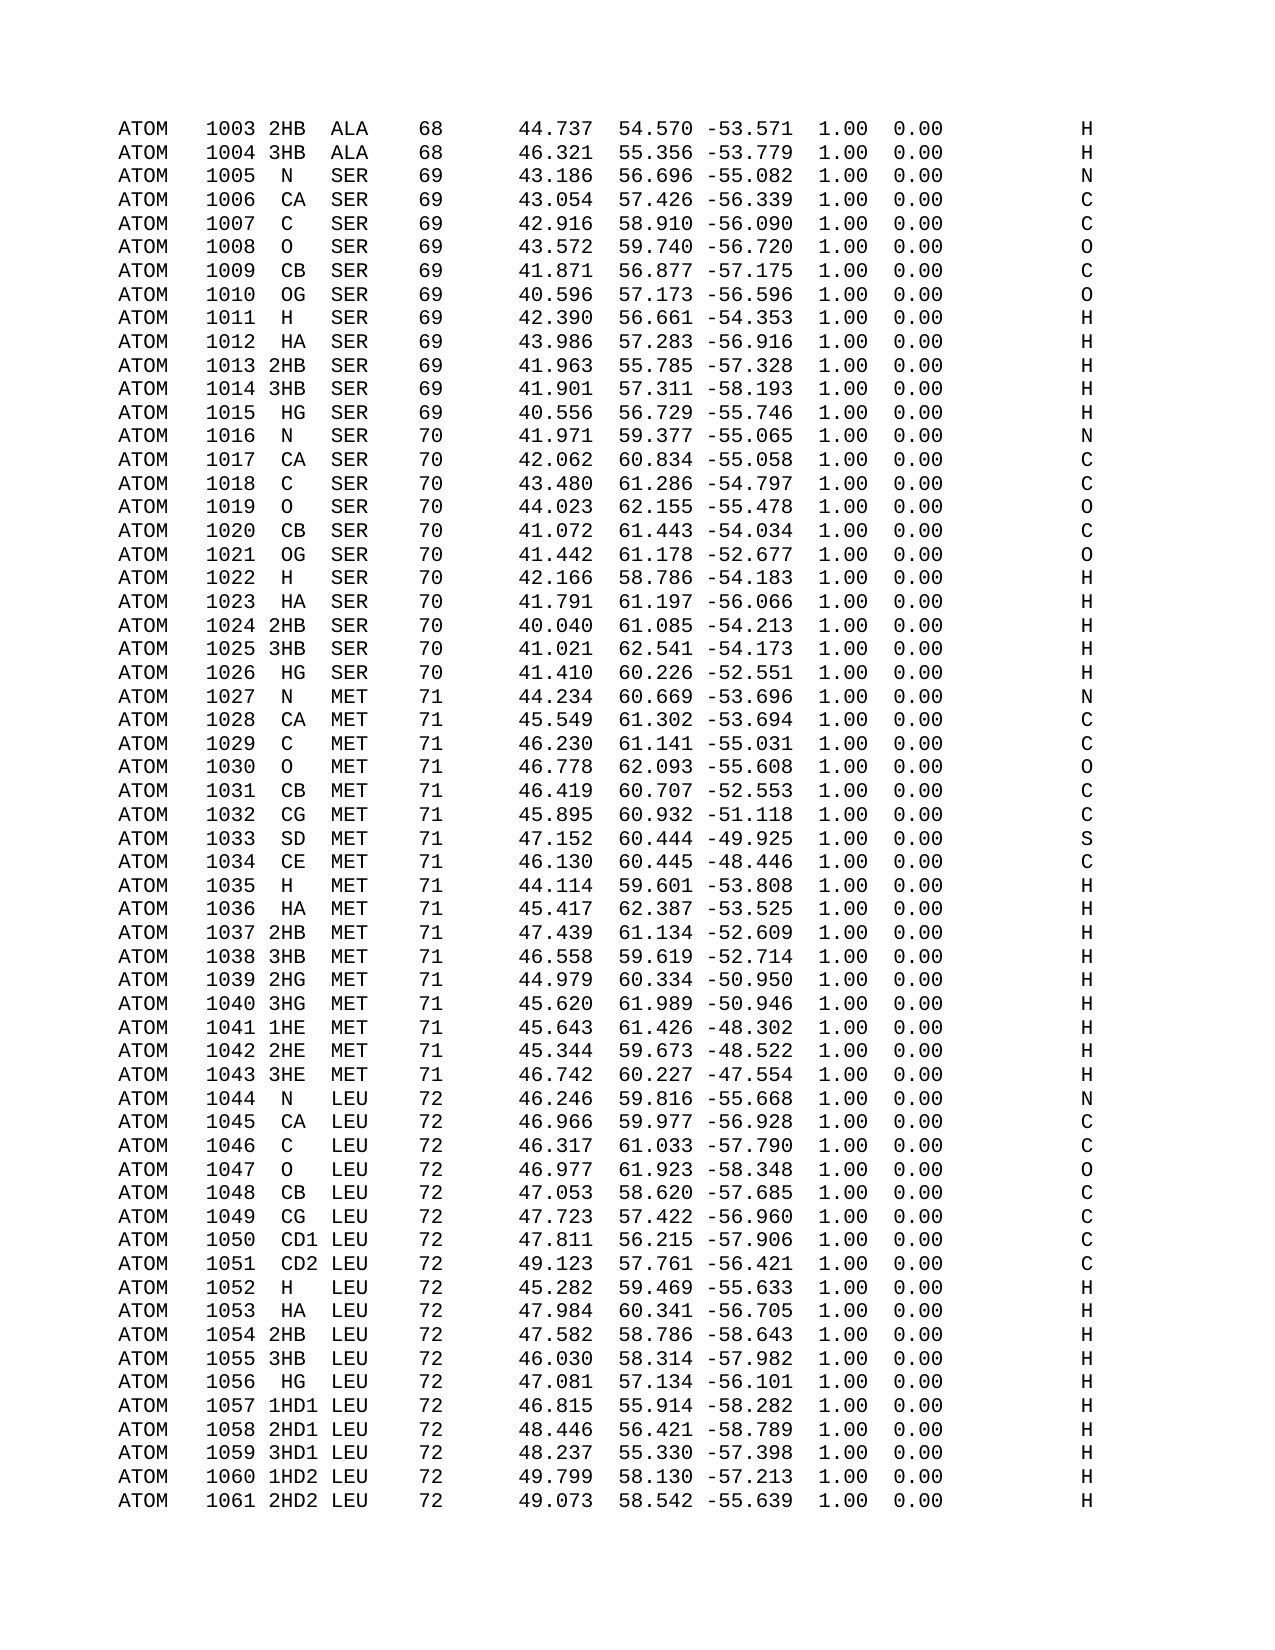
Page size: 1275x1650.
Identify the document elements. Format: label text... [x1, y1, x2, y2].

text ATOM 1026 HG SER 70 41.410 60.226 -52.551 1.00 0.00 H [118, 662, 1157, 686]
text ATOM 1025 3HB SER 70 41.021 62.541 -54.173 1.00 0.00 H [118, 638, 1157, 662]
text ATOM 1048 CB LEU 72 47.053 58.620 -57.685 1.00 0.00 C [118, 1182, 1157, 1206]
text ATOM 1007 C SER 69 42.916 58.910 -56.090 1.00 0.00 C [118, 213, 1157, 236]
text ATOM 1043 3HE MET 71 46.742 60.227 -47.554 1.00 0.00 H [118, 1064, 1157, 1088]
text ATOM 1006 CA SER 69 43.054 57.426 -56.339 1.00 0.00 C [118, 189, 1157, 213]
text ATOM 1019 O SER 70 44.023 62.155 -55.478 1.00 0.00 O [118, 496, 1157, 520]
text ATOM 1023 HA SER 70 41.791 61.197 -56.066 1.00 0.00 H [118, 591, 1157, 615]
text ATOM 1031 CB MET 71 46.419 60.707 -52.553 1.00 0.00 C [118, 780, 1157, 804]
text ATOM 1042 2HE MET 71 45.344 59.673 -48.522 1.00 0.00 H [118, 1040, 1157, 1064]
text ATOM 1036 HA MET 71 45.417 62.387 -53.525 1.00 0.00 H [118, 898, 1157, 922]
text ATOM 1022 H SER 70 42.166 58.786 -54.183 1.00 0.00 H [118, 567, 1157, 591]
text ATOM 1009 CB SER 69 41.871 56.877 -57.175 1.00 0.00 C [118, 260, 1157, 284]
text ATOM 1013 2HB SER 69 41.963 55.785 -57.328 1.00 0.00 H [118, 354, 1157, 378]
text ATOM 1044 N LEU 72 46.246 59.816 -55.668 1.00 0.00 N [118, 1088, 1157, 1111]
text ATOM 1016 N SER 70 41.971 59.377 -55.065 1.00 0.00 N [118, 426, 1157, 449]
text ATOM 1057 1HD1 LEU 72 46.815 55.914 -58.282 1.00 0.00 H [118, 1395, 1157, 1419]
text ATOM 1052 H LEU 72 45.282 59.469 -55.633 1.00 0.00 H [118, 1277, 1157, 1300]
text ATOM 1050 CD1 LEU 72 47.811 56.215 -57.906 1.00 0.00 C [118, 1229, 1157, 1253]
text ATOM 1045 CA LEU 72 46.966 59.977 -56.928 1.00 0.00 C [118, 1111, 1157, 1135]
text ATOM 1059 3HD1 LEU 72 48.237 55.330 -57.398 1.00 0.00 H [118, 1442, 1157, 1466]
text ATOM 1005 N SER 69 43.186 56.696 -55.082 1.00 0.00 N [118, 165, 1157, 189]
text ATOM 1034 CE MET 71 46.130 60.445 -48.446 1.00 0.00 C [118, 851, 1157, 875]
text ATOM 1053 HA LEU 72 47.984 60.341 -56.705 1.00 0.00 H [118, 1300, 1157, 1324]
text ATOM 1014 3HB SER 69 41.901 57.311 -58.193 1.00 0.00 H [118, 378, 1157, 402]
text ATOM 1018 C SER 70 43.480 61.286 -54.797 1.00 0.00 C [118, 473, 1157, 496]
text ATOM 1012 HA SER 69 43.986 57.283 -56.916 1.00 0.00 H [118, 331, 1157, 354]
text ATOM 1056 HG LEU 72 47.081 57.134 -56.101 1.00 0.00 H [118, 1371, 1157, 1395]
text ATOM 1046 C LEU 72 46.317 61.033 -57.790 1.00 0.00 C [118, 1135, 1157, 1158]
text ATOM 1033 SD MET 71 47.152 60.444 -49.925 1.00 0.00 S [118, 827, 1157, 851]
text ATOM 1021 OG SER 70 41.442 61.178 -52.677 1.00 0.00 O [118, 544, 1157, 567]
text ATOM 1060 1HD2 LEU 72 49.799 58.130 -57.213 1.00 0.00 H [118, 1466, 1157, 1489]
text ATOM 1008 O SER 69 43.572 59.740 -56.720 1.00 0.00 O [118, 236, 1157, 260]
text ATOM 1030 O MET 71 46.778 62.093 -55.608 1.00 0.00 O [118, 757, 1157, 780]
text ATOM 1020 CB SER 70 41.072 61.443 -54.034 1.00 0.00 C [118, 520, 1157, 544]
text ATOM 1032 CG MET 71 45.895 60.932 -51.118 1.00 0.00 C [118, 804, 1157, 827]
text ATOM 1010 OG SER 69 40.596 57.173 -56.596 1.00 0.00 O [118, 284, 1157, 307]
text ATOM 1038 3HB MET 71 46.558 59.619 -52.714 1.00 0.00 H [118, 946, 1157, 969]
text ATOM 1011 H SER 69 42.390 56.661 -54.353 1.00 0.00 H [118, 307, 1157, 331]
text ATOM 1028 CA MET 71 45.549 61.302 -53.694 1.00 0.00 C [118, 709, 1157, 733]
text ATOM 1035 H MET 71 44.114 59.601 -53.808 1.00 0.00 H [118, 875, 1157, 898]
text ATOM 1027 N MET 71 44.234 60.669 -53.696 1.00 0.00 N [118, 686, 1157, 709]
text ATOM 1040 3HG MET 71 45.620 61.989 -50.946 1.00 0.00 H [118, 993, 1157, 1017]
text ATOM 1061 2HD2 LEU 72 49.073 58.542 -55.639 1.00 0.00 H [118, 1489, 1157, 1513]
text ATOM 1039 2HG MET 71 44.979 60.334 -50.950 1.00 0.00 H [118, 969, 1157, 993]
text ATOM 1055 3HB LEU 72 46.030 58.314 -57.982 1.00 0.00 H [118, 1348, 1157, 1371]
text ATOM 1051 CD2 LEU 72 49.123 57.761 -56.421 1.00 0.00 C [118, 1253, 1157, 1277]
text ATOM 1004 3HB ALA 68 46.321 55.356 -53.779 1.00 0.00 H [118, 142, 1157, 165]
text ATOM 1049 CG LEU 72 47.723 57.422 -56.960 1.00 0.00 C [118, 1206, 1157, 1229]
text ATOM 1047 O LEU 72 46.977 61.923 -58.348 1.00 0.00 O [118, 1158, 1157, 1182]
text ATOM 1017 CA SER 70 42.062 60.834 -55.058 1.00 0.00 C [118, 449, 1157, 473]
text ATOM 1041 1HE MET 71 45.643 61.426 -48.302 1.00 0.00 H [118, 1017, 1157, 1040]
text ATOM 1058 2HD1 LEU 72 48.446 56.421 -58.789 1.00 0.00 H [118, 1419, 1157, 1442]
text ATOM 1015 HG SER 69 40.556 56.729 -55.746 1.00 0.00 H [118, 402, 1157, 426]
text ATOM 1054 2HB LEU 72 47.582 58.786 -58.643 1.00 0.00 H [118, 1324, 1157, 1348]
text ATOM 1024 2HB SER 70 40.040 61.085 -54.213 1.00 0.00 H [118, 615, 1157, 638]
text ATOM 1029 C MET 71 46.230 61.141 -55.031 1.00 0.00 C [118, 733, 1157, 757]
text ATOM 1037 2HB MET 71 47.439 61.134 -52.609 1.00 0.00 H [118, 922, 1157, 946]
text ATOM 1003 2HB ALA 68 44.737 54.570 -53.571 1.00 0.00 H [118, 118, 1157, 142]
